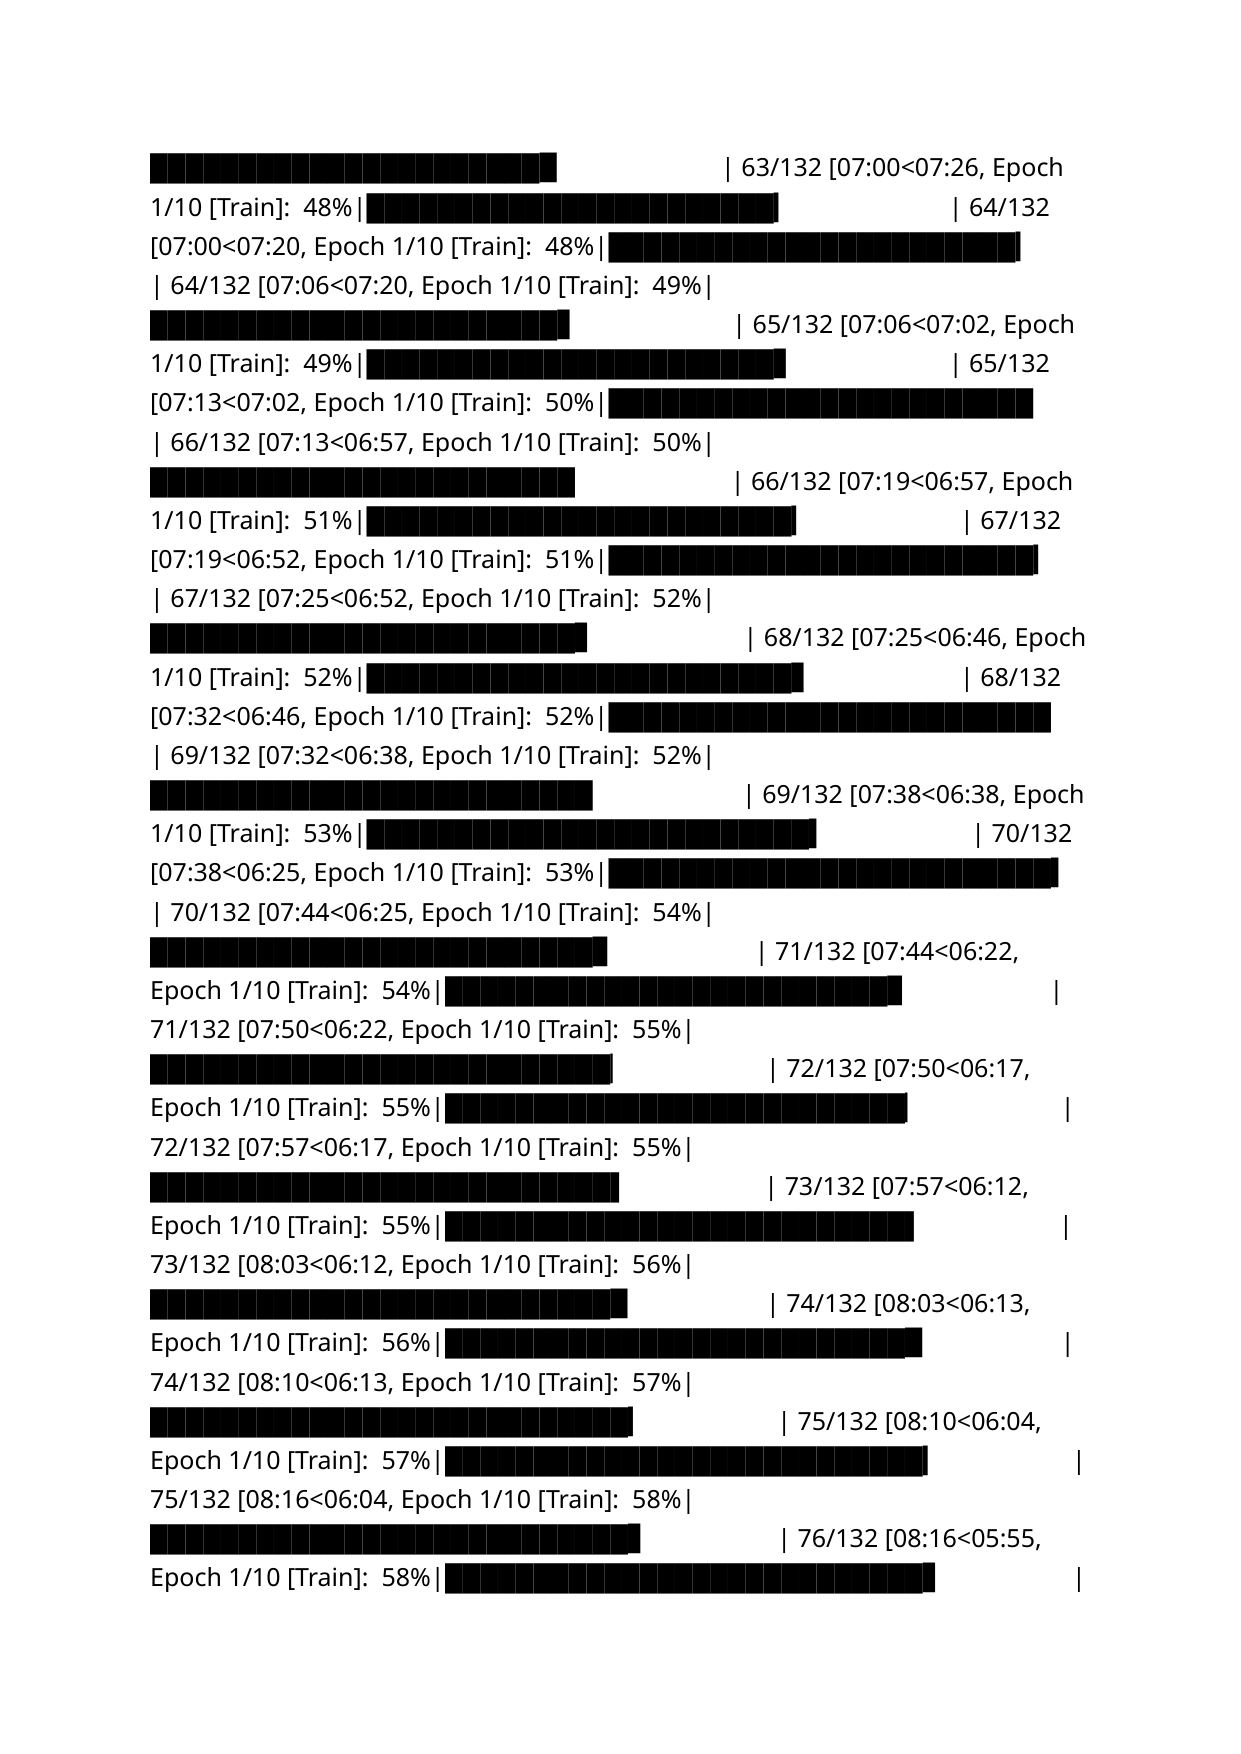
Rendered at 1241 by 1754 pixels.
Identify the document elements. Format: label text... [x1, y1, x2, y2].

text ██████████████████████▉ | 63/132 [07:00<07:26, Epoch 1/10 [Train]: 48%|███████████████████████▎ | 64/132 [07:00<07:20, Epoch 1/10 [Train]: 48%|███████████████████████▎ | 64/132 [07:06<07:20, Epoch 1/10 [Train]: 49%|███████████████████████▋ | 65/132 [07:06<07:02, Epoch 1/10 [Train]: 49%|███████████████████████▋ | 65/132 [07:13<07:02, Epoch 1/10 [Train]: 50%|████████████████████████ | 66/132 [07:13<06:57, Epoch 1/10 [Train]: 50%|████████████████████████ | 66/132 [07:19<06:57, Epoch 1/10 [Train]: 51%|████████████████████████▎ | 67/132 [07:19<06:52, Epoch 1/10 [Train]: 51%|████████████████████████▎ | 67/132 [07:25<06:52, Epoch 1/10 [Train]: 52%|████████████████████████▋ | 68/132 [07:25<06:46, Epoch 1/10 [Train]: 52%|████████████████████████▋ | 68/132 [07:32<06:46, Epoch 1/10 [Train]: 52%|█████████████████████████ | 69/132 [07:32<06:38, Epoch 1/10 [Train]: 52%|█████████████████████████ | 69/132 [07:38<06:38, Epoch 1/10 [Train]: 53%|█████████████████████████▍ | 70/132 [07:38<06:25, Epoch 1/10 [Train]: 53%|█████████████████████████▍ | 70/132 [07:44<06:25, Epoch 1/10 [Train]: 54%|█████████████████████████▊ | 71/132 [07:44<06:22, Epoch 1/10 [Train]: 54%|█████████████████████████▊ | 71/132 [07:50<06:22, Epoch 1/10 [Train]: 55%|██████████████████████████▏ | 72/132 [07:50<06:17, Epoch 1/10 [Train]: 55%|██████████████████████████▏ | 72/132 [07:57<06:17, Epoch 1/10 [Train]: 55%|██████████████████████████▌ | 73/132 [07:57<06:12, Epoch 1/10 [Train]: 55%|██████████████████████████▌ | 73/132 [08:03<06:12, Epoch 1/10 [Train]: 56%|██████████████████████████▉ | 74/132 [08:03<06:13, Epoch 1/10 [Train]: 56%|██████████████████████████▉ | 74/132 [08:10<06:13, Epoch 1/10 [Train]: 57%|███████████████████████████▎ | 75/132 [08:10<06:04, Epoch 1/10 [Train]: 57%|███████████████████████████▎ | 75/132 [08:16<06:04, Epoch 1/10 [Train]: 58%|███████████████████████████▋ | 76/132 [08:16<05:55, Epoch 1/10 [Train]: 58%|███████████████████████████▋ | [150, 150, 1090, 1594]
